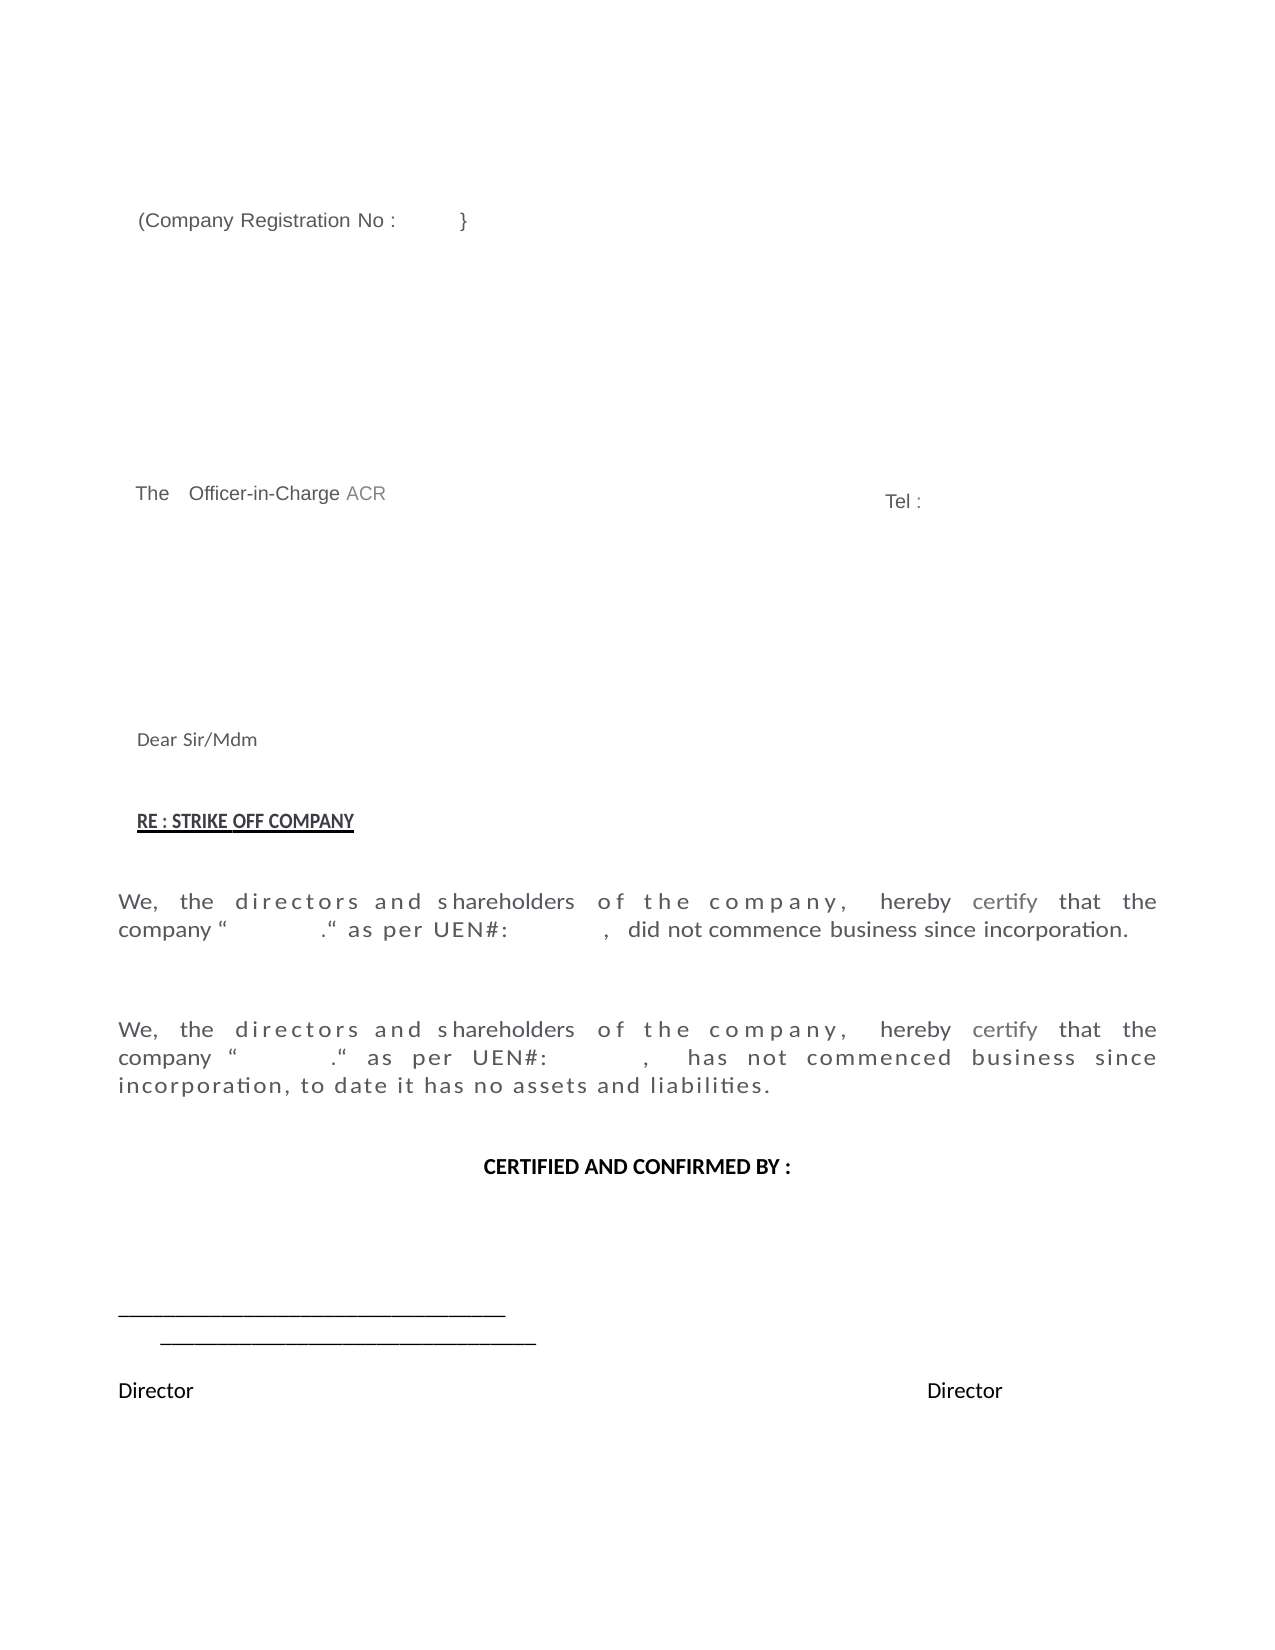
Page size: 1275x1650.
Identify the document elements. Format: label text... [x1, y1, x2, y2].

text <o.name> [118, 139, 1157, 203]
text CERTIFIED AND CONFIRMED BY : [118, 1152, 1157, 1180]
text <for each="line in get_2directorin1line(o.id)"> [118, 1180, 1157, 1208]
text __________________________________ <if test="line['director2']!=''">_________________________________</if> [118, 1292, 1157, 1348]
text (Company Registration No : <o.uen>} [138, 205, 1157, 233]
text The Officer-in-Charge ACR <o.name> [135, 478, 393, 536]
text <get_datenow()> [136, 354, 1157, 382]
subtitle RE : STRIKE OFF COMPANY [137, 807, 1157, 834]
text </for> [118, 1404, 1157, 1432]
text <get_partner_full_address(o.id)> [137, 233, 1157, 267]
text Dear Sir/Mdm [137, 727, 1157, 751]
text Tel : <o.phone> [885, 486, 1157, 514]
text Director <if test="line['director2']!=''">Director</if> [118, 1376, 1157, 1404]
text <line['director1']> <if test="line['director2']!=''"><line['director2']></if> [118, 1348, 1157, 1376]
text <o.street2> [136, 577, 433, 605]
text <o.street> [135, 547, 417, 575]
text <o.country_id and o.country_id.name or ''> <o.zip> [135, 616, 393, 673]
text We, the directors and shareholders of the company, hereby certify that the company “<o.name>.“ as per UEN#:<o.uen>, has not commenced business since incorporation, to date it has no assets and liabilities. [118, 1015, 1157, 1099]
text We, the directors and shareholders of the company, hereby certify that the company “<o.uen>.“ as per UEN#:<o.uen>, did not commence business since incorporation. [118, 887, 1157, 943]
